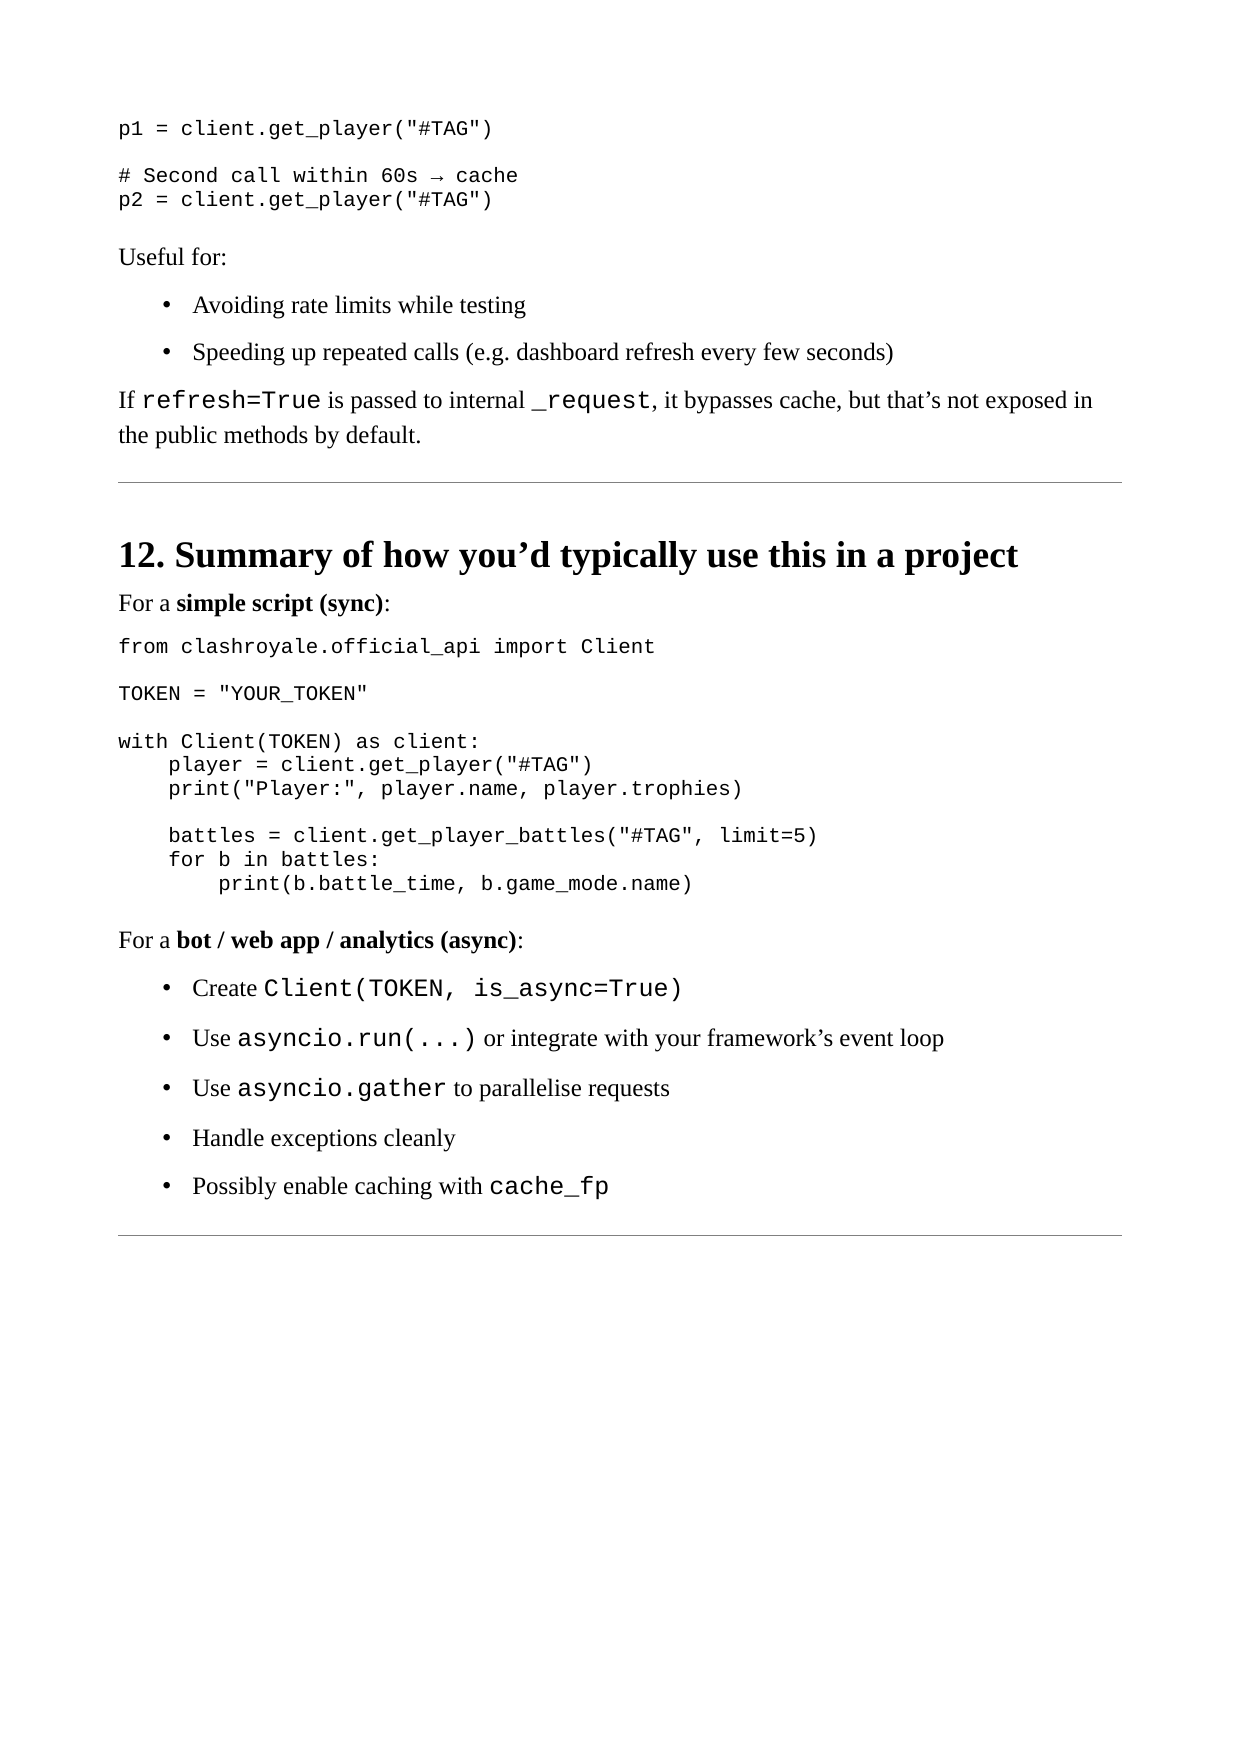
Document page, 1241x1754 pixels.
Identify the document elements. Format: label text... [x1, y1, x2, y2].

text battles = client.get_player_battles("#TAG", limit=5) [118, 825, 1122, 849]
text # Second call within 60s → cache [118, 165, 1122, 189]
text p2 = client.get_player("#TAG") [118, 189, 1122, 213]
text player = client.get_player("#TAG") [118, 754, 1122, 778]
text for b in battles: [118, 849, 1122, 872]
list Handle exceptions cleanly [162, 1123, 1122, 1152]
text p1 = client.get_player("#TAG") [118, 118, 1122, 142]
list Speeding up repeated calls (e.g. dashboard refresh every few seconds) [162, 337, 1122, 366]
text print(b.battle_time, b.game_mode.name) [118, 872, 1122, 896]
list Avoiding rate limits while testing [162, 290, 1122, 318]
text print("Player:", player.name, player.trophies) [118, 778, 1122, 802]
list Use asyncio.run(...) or integrate with your framework’s event loop [162, 1023, 1122, 1054]
text If refresh=True is passed to internal _request, it bypasses cache, but that’s not exposed in the public methods by default. [118, 385, 1122, 449]
text Useful for: [118, 242, 1122, 271]
list Use asyncio.gather to parallelise requests [162, 1073, 1122, 1104]
text TOKEN = "YOUR_TOKEN" [118, 683, 1122, 707]
text For a simple script (sync): [118, 588, 1122, 617]
text For a bot / web app / analytics (async): [118, 926, 1122, 954]
text from clashroyale.official_api import Client [118, 636, 1122, 660]
subtitle 12. Summary of how you’d typically use this in a project [118, 533, 1122, 576]
text with Client(TOKEN) as client: [118, 731, 1122, 754]
list Create Client(TOKEN, is_async=True) [162, 973, 1122, 1004]
list Possibly enable caching with cache_fp [162, 1171, 1122, 1202]
